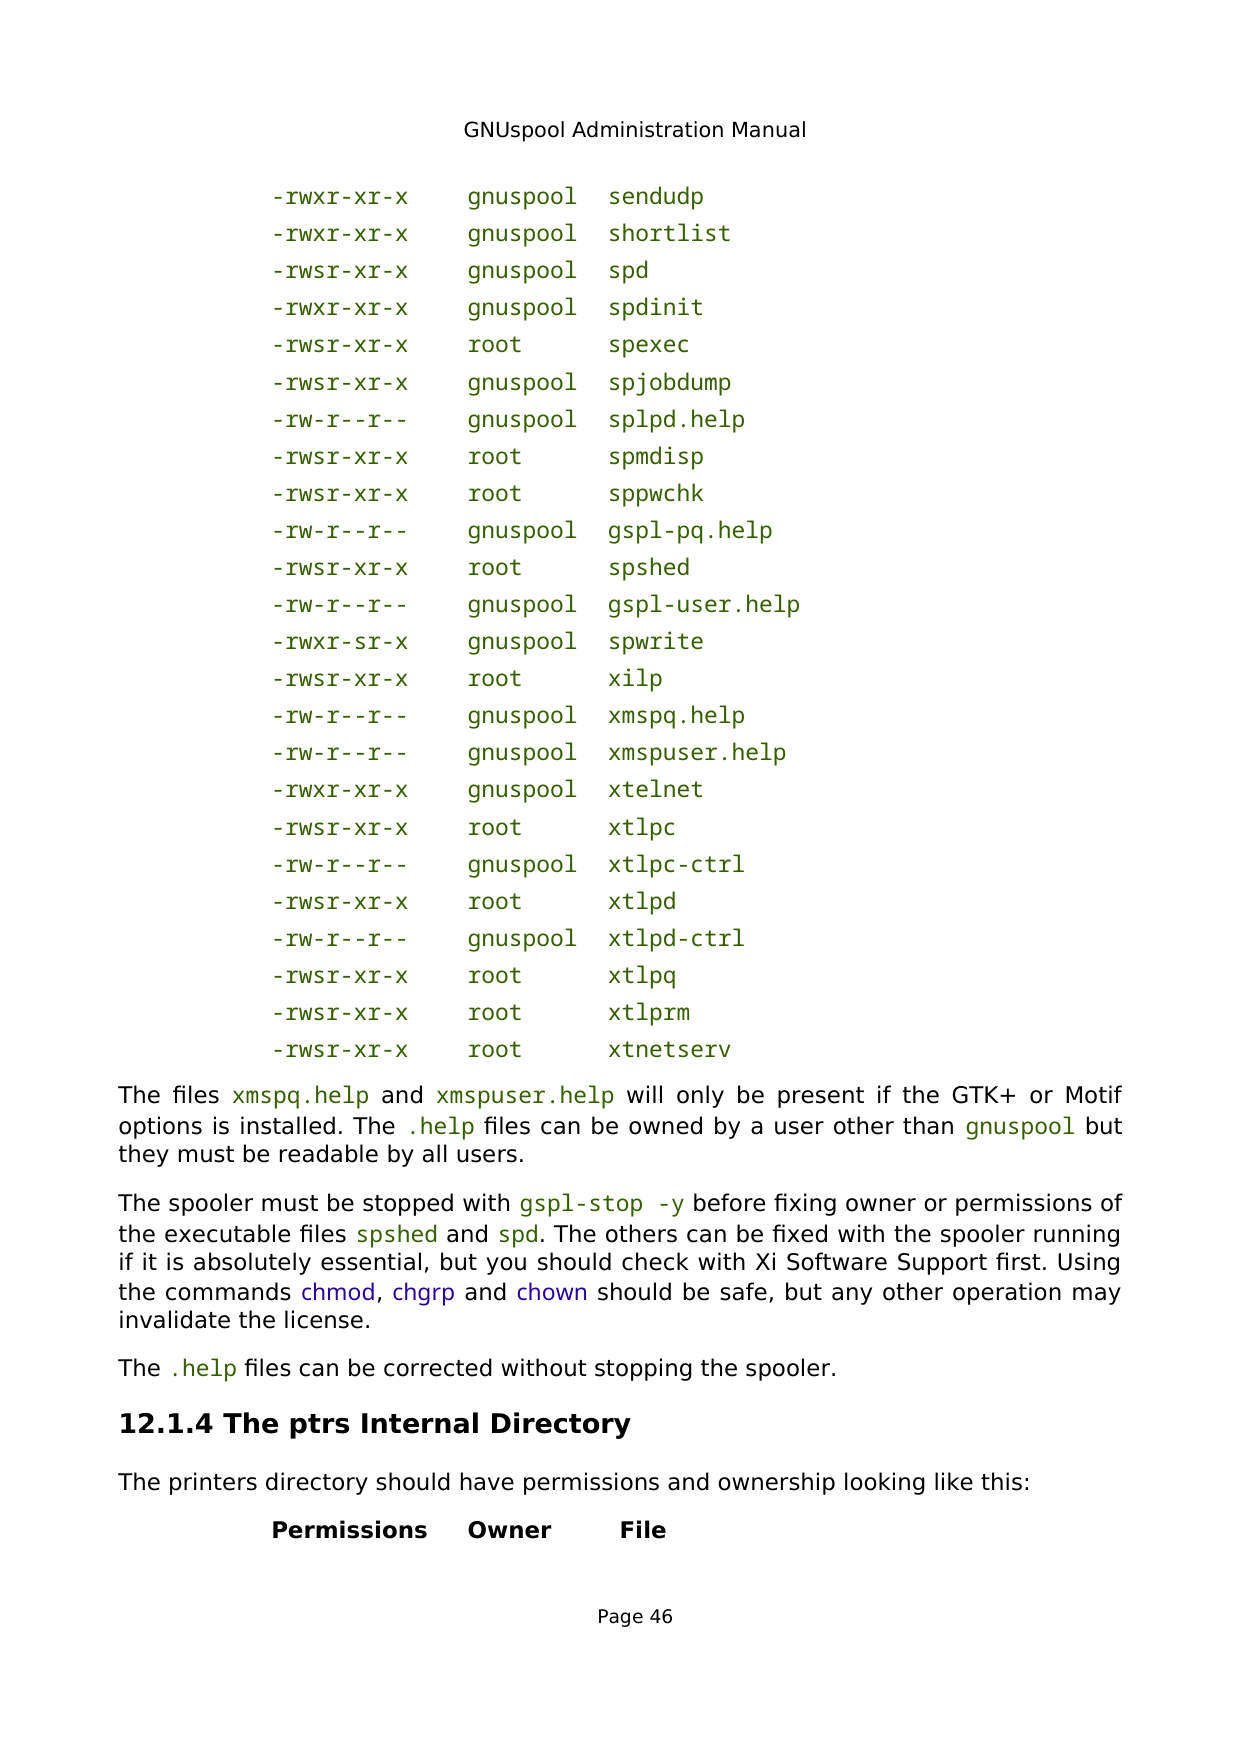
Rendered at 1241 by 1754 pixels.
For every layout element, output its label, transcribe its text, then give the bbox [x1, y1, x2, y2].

table_cell gnuspool [465, 585, 605, 622]
table_cell root [465, 325, 605, 362]
table_cell sppwchk [605, 474, 826, 511]
table_cell xtlpd [605, 882, 826, 919]
table_cell root [465, 993, 605, 1030]
table_cell spexec [605, 325, 826, 362]
table_cell gnuspool [465, 770, 605, 807]
table_cell -rw-r--r-- [268, 585, 464, 622]
table_cell -rw-r--r-- [268, 696, 464, 733]
table_cell root [465, 437, 605, 474]
table_cell -rwxr-xr-x [268, 288, 464, 325]
table_cell root [465, 659, 605, 696]
table_cell gnuspool [465, 622, 605, 659]
table_cell gnuspool [465, 511, 605, 548]
table_header Permissions [268, 1514, 464, 1547]
table_cell gnuspool [465, 845, 605, 882]
table_cell gnuspool [465, 919, 605, 956]
table_cell xtlpc [605, 808, 826, 844]
table_cell spd [605, 251, 826, 288]
table_cell -rwsr-xr-x [268, 882, 464, 919]
table_cell splpd.help [605, 400, 826, 437]
table_cell xtnetserv [605, 1030, 826, 1067]
table_cell -rwsr-xr-x [268, 548, 464, 585]
table_cell gnuspool [465, 251, 605, 288]
table_cell -rwsr-xr-x [268, 956, 464, 993]
table_cell xtlpd-ctrl [605, 919, 826, 956]
table_header Owner [465, 1514, 616, 1547]
text The .help files can be corrected without stopping the spooler. [118, 1352, 1123, 1383]
table_cell -rwsr-xr-x [268, 993, 464, 1030]
table_cell root [465, 548, 605, 585]
table_cell gnuspool [465, 363, 605, 399]
table_cell xtlpq [605, 956, 826, 993]
table_cell -rwsr-xr-x [268, 1030, 464, 1067]
table_cell -rw-r--r-- [268, 845, 464, 882]
table_cell -rwsr-xr-x [268, 474, 464, 511]
table_cell spdinit [605, 288, 826, 325]
table_cell xilp [605, 659, 826, 696]
subtitle The ptrs Internal Directory [118, 1408, 1123, 1439]
table_cell gnuspool [465, 288, 605, 325]
table_cell xtlpc-ctrl [605, 845, 826, 882]
table_cell gnuspool [465, 400, 605, 437]
table_cell gnuspool [465, 214, 605, 251]
table_header File [616, 1514, 796, 1547]
table_cell gnuspool [465, 696, 605, 733]
table_cell -rwsr-xr-x [268, 808, 464, 844]
table_cell -rw-r--r-- [268, 511, 464, 548]
table_cell gspl-pq.help [605, 511, 826, 548]
table_cell xmspq.help [605, 696, 826, 733]
table_cell -rwsr-xr-x [268, 251, 464, 288]
table_cell xtelnet [605, 770, 826, 807]
table_cell -rwxr-sr-x [268, 622, 464, 659]
table_cell shortlist [605, 214, 826, 251]
text The files xmspq.help and xmspuser.help will only be present if the GTK+ or Motif options is installed. The .help files can be owned by a user other than gnuspool but they must be readable by all users. [118, 1079, 1123, 1168]
table_cell -rw-r--r-- [268, 400, 464, 437]
table_cell gspl-user.help [605, 585, 826, 622]
table_cell sendudp [605, 177, 826, 214]
table_cell -rwxr-xr-x [268, 770, 464, 807]
text The printers directory should have permissions and ownership looking like this: [118, 1469, 1123, 1496]
table_cell -rwsr-xr-x [268, 437, 464, 474]
table_cell xmspuser.help [605, 733, 826, 770]
table_cell root [465, 474, 605, 511]
table_cell -rwxr-xr-x [268, 214, 464, 251]
table_cell spshed [605, 548, 826, 585]
table_cell -rw-r--r-- [268, 919, 464, 956]
table_cell root [465, 1030, 605, 1067]
table_cell -rwsr-xr-x [268, 363, 464, 399]
table_cell gnuspool [465, 177, 605, 214]
table_cell root [465, 808, 605, 844]
table_cell -rwsr-xr-x [268, 659, 464, 696]
table_cell spmdisp [605, 437, 826, 474]
table_cell -rwxr-xr-x [268, 177, 464, 214]
table_cell gnuspool [465, 733, 605, 770]
table_cell -rwsr-xr-x [268, 325, 464, 362]
table_cell -rw-r--r-- [268, 733, 464, 770]
table_cell root [465, 956, 605, 993]
table_cell root [465, 882, 605, 919]
table_cell xtlprm [605, 993, 826, 1030]
table_cell spwrite [605, 622, 826, 659]
table_cell spjobdump [605, 363, 826, 399]
text The spooler must be stopped with gspl-stop -y before fixing owner or permissions of the executable files spshed and spd. The others can be fixed with the spooler running if it is absolutely essential, but you should check with Xi Software Support first. Using the commands chmod, chgrp and chown should be safe, but any other operation may invalidate the license. [118, 1186, 1123, 1334]
